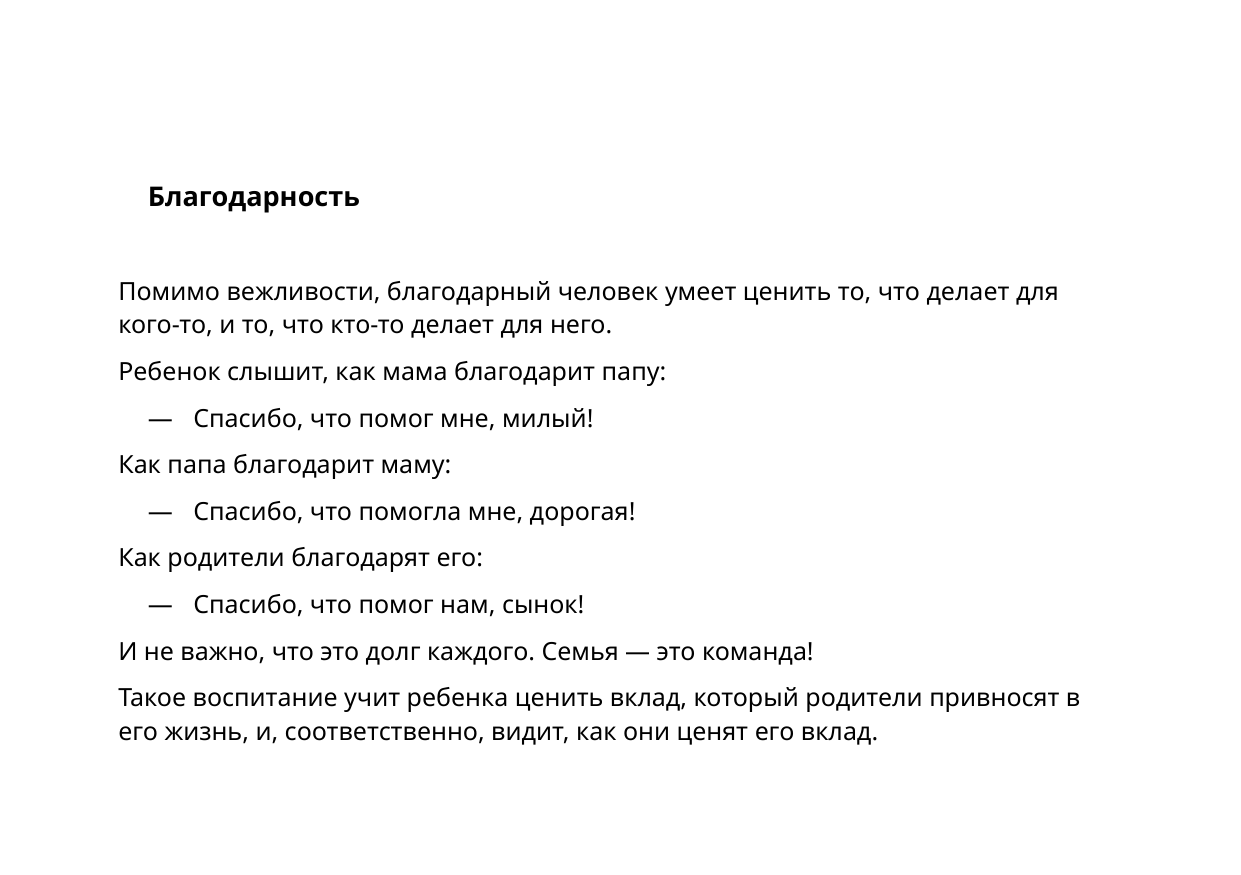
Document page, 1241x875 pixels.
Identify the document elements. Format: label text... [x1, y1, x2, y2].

text Ребенок слышит, как мама благодарит папу: [118, 354, 1122, 388]
list Спасибо, что помог мне, милый! [118, 400, 1122, 434]
text Как папа благодарит маму: [118, 447, 1122, 481]
text И не важно, что это долг каждого. Семья — это команда! [118, 633, 1122, 667]
text Как родители благодарят его: [118, 540, 1122, 574]
subtitle Благодарность [118, 177, 1122, 214]
text Такое воспитание учит ребенка ценить вклад, который родители привносят в его жизнь, и, соответственно, видит, как они ценят его вклад. [118, 680, 1122, 748]
text Помимо вежливости, благодарный человек умеет ценить то, что делает для кого-то, и то, что кто-то делает для него. [118, 273, 1122, 341]
list Спасибо, что помог нам, сынок! [118, 587, 1122, 621]
list Спасибо, что помогла мне, дорогая! [118, 493, 1122, 527]
